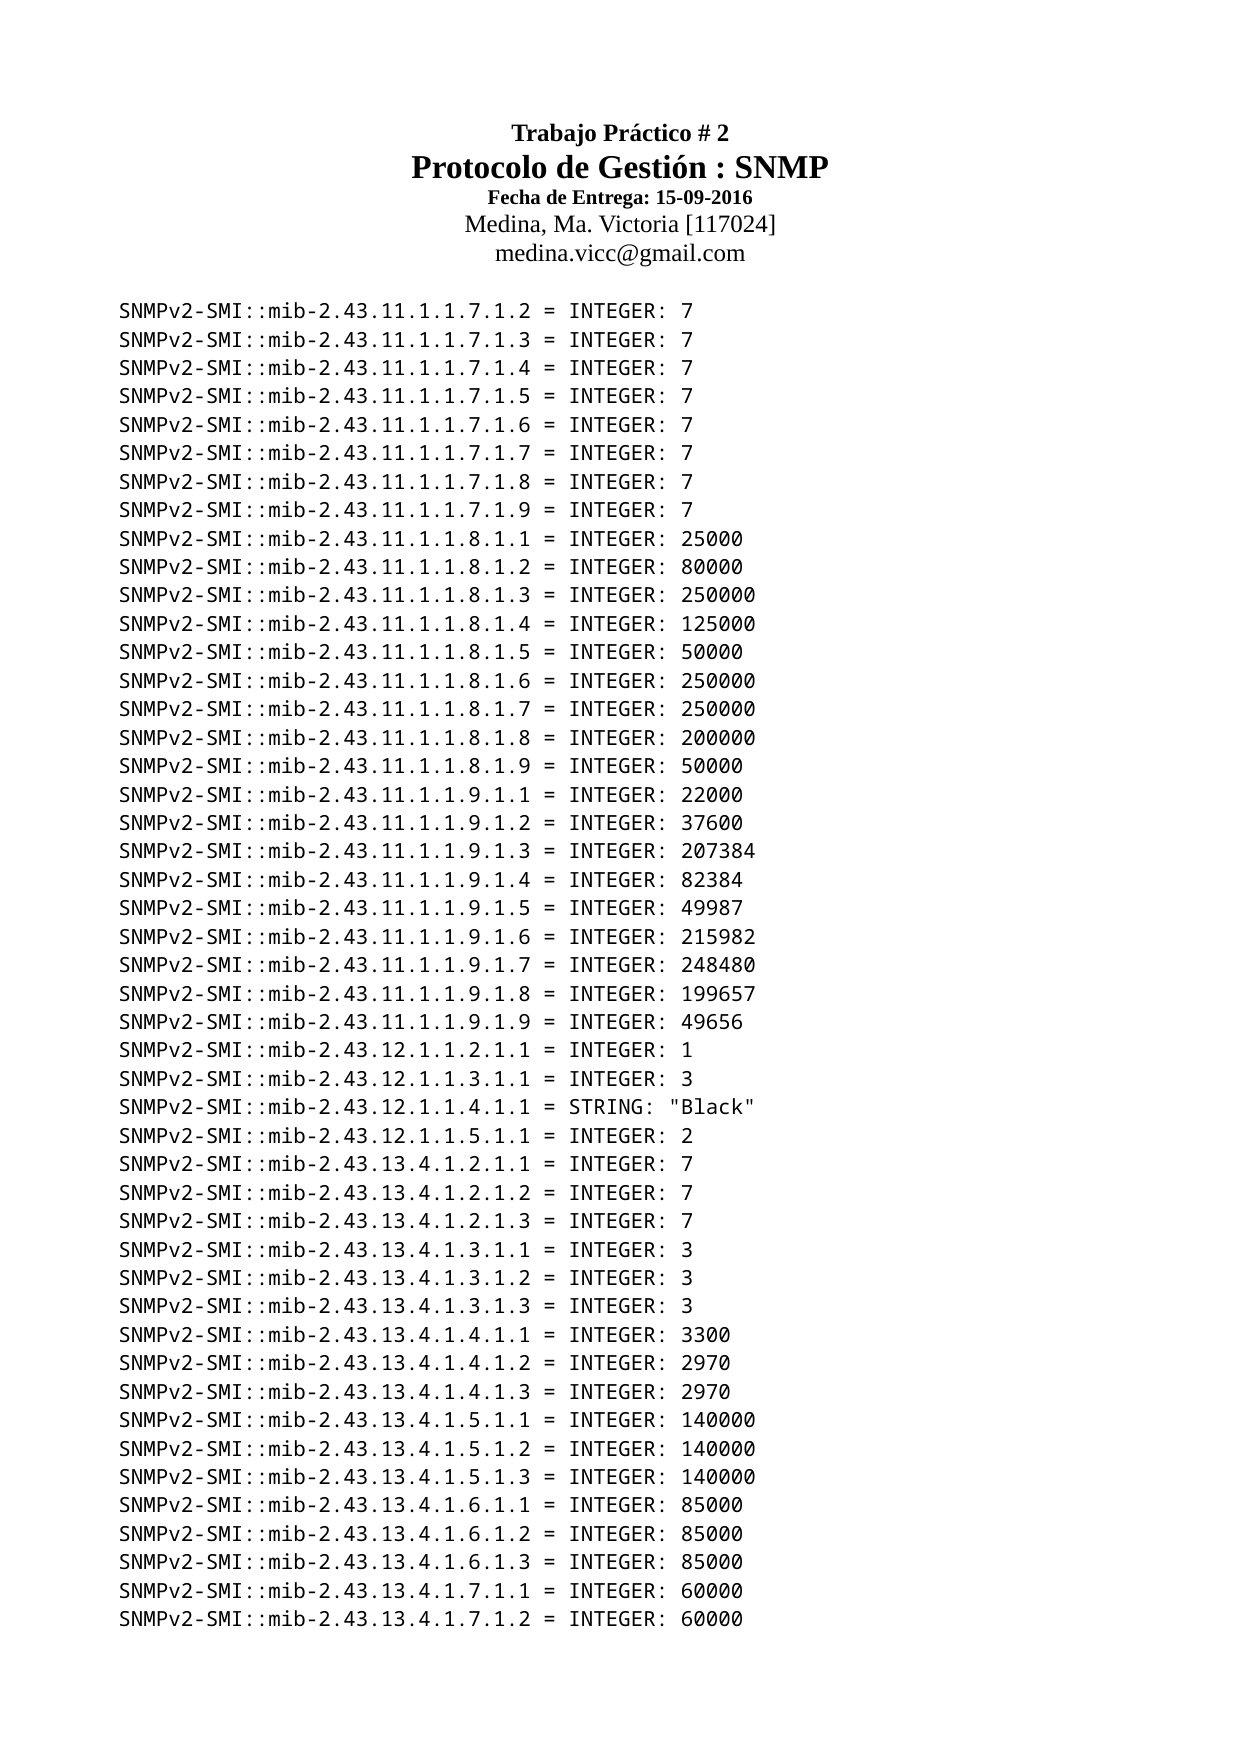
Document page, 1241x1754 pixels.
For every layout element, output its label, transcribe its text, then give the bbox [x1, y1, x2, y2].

text SNMPv2-SMI::mib-2.43.11.1.1.7.1.7 = INTEGER: 7 [118, 438, 1122, 467]
text SNMPv2-SMI::mib-2.43.13.4.1.5.1.2 = INTEGER: 140000 [118, 1434, 1122, 1462]
text SNMPv2-SMI::mib-2.43.13.4.1.2.1.1 = INTEGER: 7 [118, 1149, 1122, 1178]
text SNMPv2-SMI::mib-2.43.13.4.1.6.1.3 = INTEGER: 85000 [118, 1547, 1122, 1576]
text SNMPv2-SMI::mib-2.43.11.1.1.7.1.8 = INTEGER: 7 [118, 467, 1122, 495]
text SNMPv2-SMI::mib-2.43.12.1.1.4.1.1 = STRING: "Black" [118, 1092, 1122, 1121]
text SNMPv2-SMI::mib-2.43.12.1.1.5.1.1 = INTEGER: 2 [118, 1121, 1122, 1149]
text SNMPv2-SMI::mib-2.43.13.4.1.3.1.1 = INTEGER: 3 [118, 1235, 1122, 1263]
text SNMPv2-SMI::mib-2.43.13.4.1.7.1.1 = INTEGER: 60000 [118, 1576, 1122, 1604]
text SNMPv2-SMI::mib-2.43.13.4.1.3.1.3 = INTEGER: 3 [118, 1292, 1122, 1320]
text SNMPv2-SMI::mib-2.43.13.4.1.4.1.1 = INTEGER: 3300 [118, 1320, 1122, 1348]
text SNMPv2-SMI::mib-2.43.11.1.1.7.1.9 = INTEGER: 7 [118, 495, 1122, 524]
text SNMPv2-SMI::mib-2.43.11.1.1.7.1.4 = INTEGER: 7 [118, 353, 1122, 382]
text SNMPv2-SMI::mib-2.43.11.1.1.8.1.3 = INTEGER: 250000 [118, 581, 1122, 609]
text SNMPv2-SMI::mib-2.43.13.4.1.4.1.2 = INTEGER: 2970 [118, 1348, 1122, 1377]
text SNMPv2-SMI::mib-2.43.11.1.1.8.1.1 = INTEGER: 25000 [118, 524, 1122, 552]
text SNMPv2-SMI::mib-2.43.11.1.1.8.1.5 = INTEGER: 50000 [118, 637, 1122, 666]
text SNMPv2-SMI::mib-2.43.12.1.1.3.1.1 = INTEGER: 3 [118, 1064, 1122, 1092]
text SNMPv2-SMI::mib-2.43.13.4.1.6.1.1 = INTEGER: 85000 [118, 1491, 1122, 1519]
text SNMPv2-SMI::mib-2.43.11.1.1.8.1.8 = INTEGER: 200000 [118, 723, 1122, 751]
text SNMPv2-SMI::mib-2.43.13.4.1.7.1.2 = INTEGER: 60000 [118, 1604, 1122, 1633]
text SNMPv2-SMI::mib-2.43.11.1.1.9.1.7 = INTEGER: 248480 [118, 950, 1122, 979]
text SNMPv2-SMI::mib-2.43.11.1.1.7.1.5 = INTEGER: 7 [118, 382, 1122, 410]
text SNMPv2-SMI::mib-2.43.11.1.1.9.1.9 = INTEGER: 49656 [118, 1007, 1122, 1036]
text SNMPv2-SMI::mib-2.43.11.1.1.9.1.6 = INTEGER: 215982 [118, 922, 1122, 950]
text SNMPv2-SMI::mib-2.43.11.1.1.8.1.7 = INTEGER: 250000 [118, 694, 1122, 723]
text SNMPv2-SMI::mib-2.43.11.1.1.7.1.3 = INTEGER: 7 [118, 325, 1122, 353]
text SNMPv2-SMI::mib-2.43.11.1.1.7.1.2 = INTEGER: 7 [118, 296, 1122, 325]
text SNMPv2-SMI::mib-2.43.11.1.1.8.1.6 = INTEGER: 250000 [118, 666, 1122, 694]
text SNMPv2-SMI::mib-2.43.11.1.1.8.1.9 = INTEGER: 50000 [118, 751, 1122, 780]
text SNMPv2-SMI::mib-2.43.11.1.1.8.1.4 = INTEGER: 125000 [118, 609, 1122, 637]
text SNMPv2-SMI::mib-2.43.13.4.1.3.1.2 = INTEGER: 3 [118, 1263, 1122, 1292]
text SNMPv2-SMI::mib-2.43.11.1.1.8.1.2 = INTEGER: 80000 [118, 552, 1122, 581]
text SNMPv2-SMI::mib-2.43.11.1.1.9.1.4 = INTEGER: 82384 [118, 865, 1122, 893]
text SNMPv2-SMI::mib-2.43.13.4.1.5.1.3 = INTEGER: 140000 [118, 1462, 1122, 1491]
text SNMPv2-SMI::mib-2.43.11.1.1.9.1.1 = INTEGER: 22000 [118, 780, 1122, 808]
text SNMPv2-SMI::mib-2.43.11.1.1.9.1.5 = INTEGER: 49987 [118, 893, 1122, 922]
text SNMPv2-SMI::mib-2.43.11.1.1.9.1.3 = INTEGER: 207384 [118, 837, 1122, 865]
text SNMPv2-SMI::mib-2.43.11.1.1.9.1.8 = INTEGER: 199657 [118, 979, 1122, 1007]
text SNMPv2-SMI::mib-2.43.13.4.1.2.1.3 = INTEGER: 7 [118, 1206, 1122, 1235]
text SNMPv2-SMI::mib-2.43.13.4.1.6.1.2 = INTEGER: 85000 [118, 1519, 1122, 1547]
text SNMPv2-SMI::mib-2.43.11.1.1.9.1.2 = INTEGER: 37600 [118, 808, 1122, 837]
text SNMPv2-SMI::mib-2.43.13.4.1.2.1.2 = INTEGER: 7 [118, 1178, 1122, 1206]
text SNMPv2-SMI::mib-2.43.12.1.1.2.1.1 = INTEGER: 1 [118, 1036, 1122, 1064]
text SNMPv2-SMI::mib-2.43.13.4.1.5.1.1 = INTEGER: 140000 [118, 1405, 1122, 1434]
text SNMPv2-SMI::mib-2.43.11.1.1.7.1.6 = INTEGER: 7 [118, 410, 1122, 438]
text SNMPv2-SMI::mib-2.43.13.4.1.4.1.3 = INTEGER: 2970 [118, 1377, 1122, 1405]
